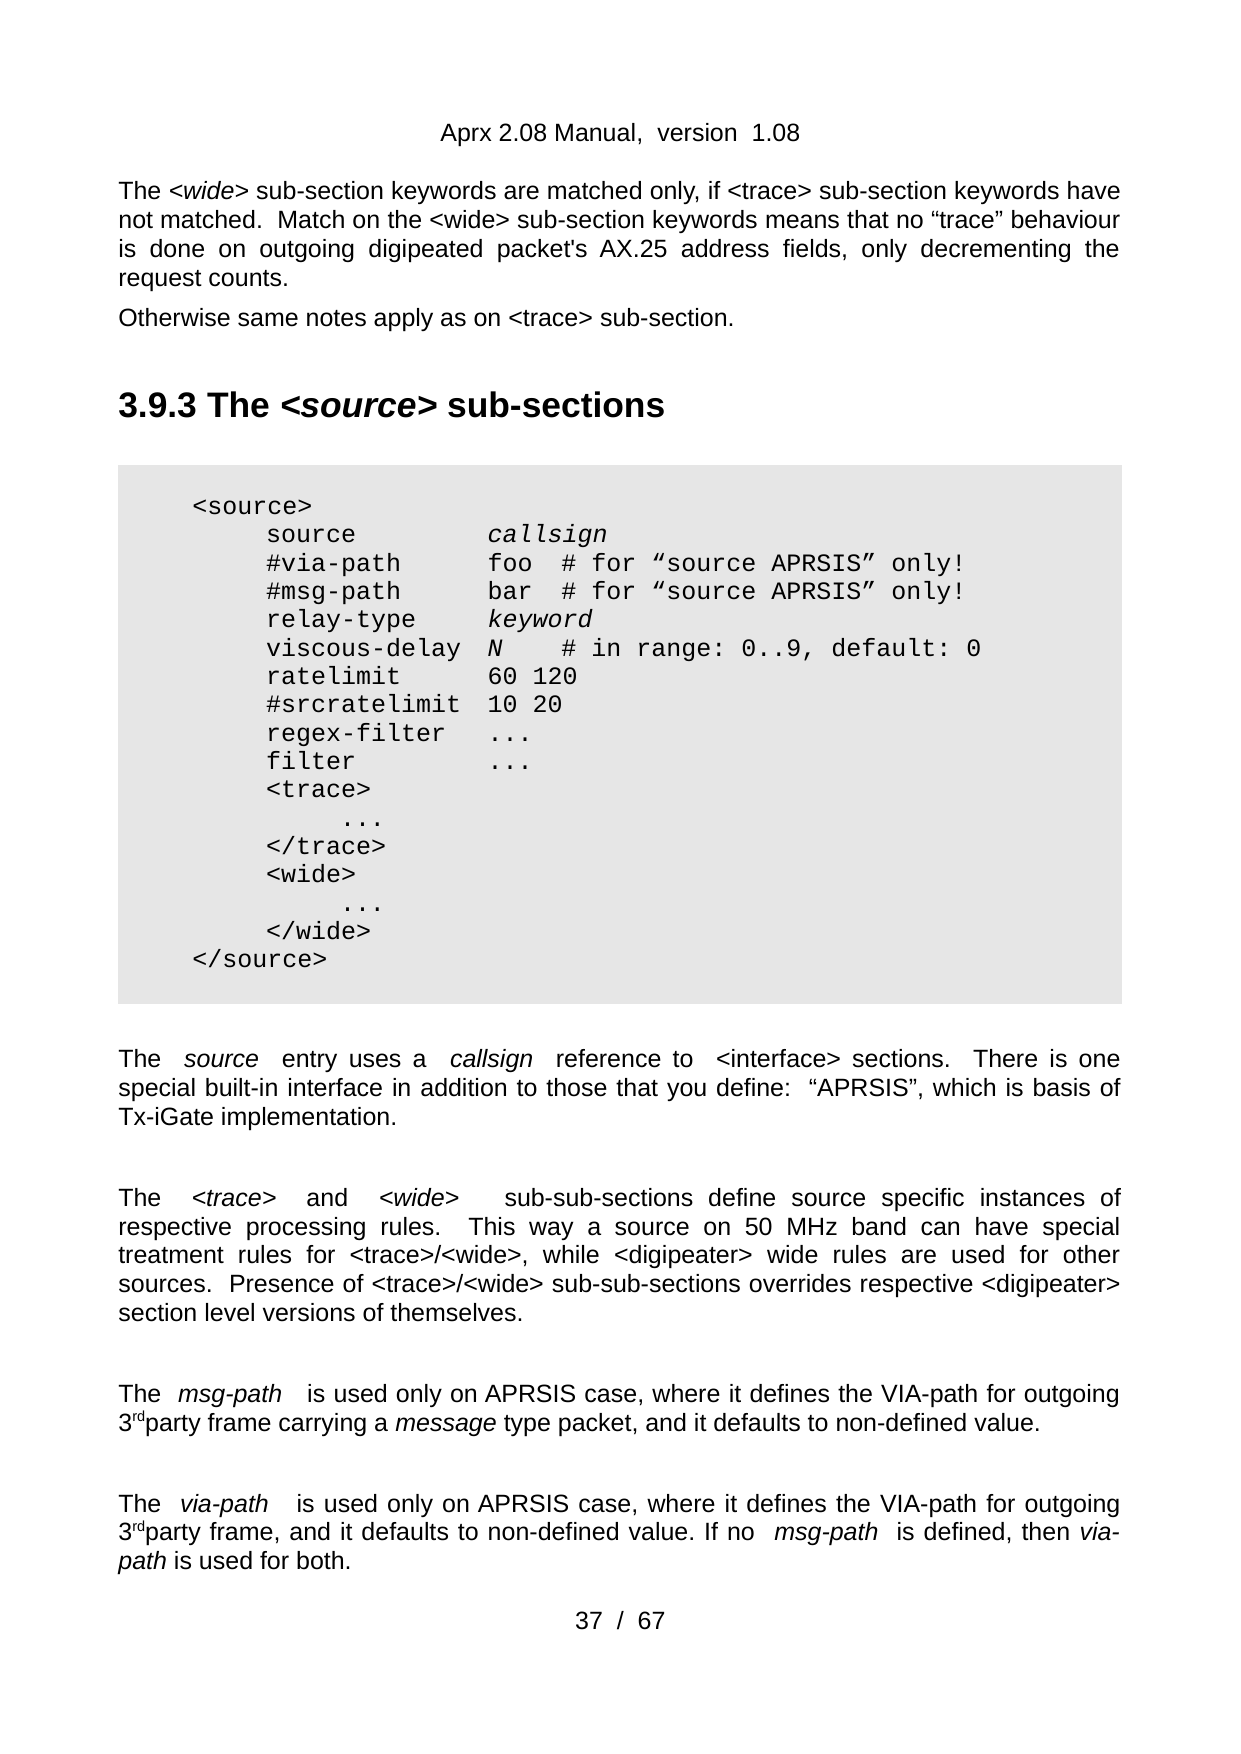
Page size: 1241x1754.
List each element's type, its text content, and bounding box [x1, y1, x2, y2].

text <trace> [118, 777, 1122, 805]
text Otherwise same notes apply as on <trace> sub-section. [118, 303, 1122, 332]
text </trace> [118, 834, 1122, 862]
text ... [118, 890, 1122, 919]
text filter ... [118, 749, 1122, 777]
text ratelimit 60 120 [118, 664, 1122, 692]
text #srcratelimit 10 20 [118, 692, 1122, 720]
text #msg-path bar # for “source APRSIS” only! [118, 579, 1122, 607]
text <source> [118, 494, 1122, 522]
text viscous-delay N # in range: 0..9, default: 0 [118, 635, 1122, 664]
text relay-type keyword [118, 607, 1122, 635]
subtitle The <source> sub-sections [118, 384, 1122, 425]
text <wide> [118, 862, 1122, 890]
text The <wide> sub-section keywords are matched only, if <trace> sub-section keywords have not matched. Match on the <wide> sub-section keywords means that no “trace” behaviour is done on outgoing digipeated packet's AX.25 address fields, only decrementing the request counts. [118, 176, 1122, 291]
text ... [118, 805, 1122, 834]
text </source> [118, 947, 1122, 975]
text The via-path is used only on APRSIS case, where it defines the VIA-path for outgoing 3rdparty frame, and it defaults to non-defined value. If no msg-path is defined, then via-path is used for both. [118, 1489, 1122, 1575]
text source callsign [118, 522, 1122, 550]
text The <trace> and <wide> sub-sub-sections define source specific instances of respective processing rules. This way a source on 50 MHz band can have special treatment rules for <trace>/<wide>, while <digipeater> wide rules are used for other sources. Presence of <trace>/<wide> sub-sub-sections overrides respective <digipeater> section level versions of themselves. [118, 1183, 1122, 1327]
text </wide> [118, 919, 1122, 947]
text #via-path foo # for “source APRSIS” only! [118, 550, 1122, 579]
text The msg-path is used only on APRSIS case, where it defines the VIA-path for outgoing 3rdparty frame carrying a message type packet, and it defaults to non-defined value. [118, 1379, 1122, 1436]
text The source entry uses a callsign reference to <interface> sections. There is one special built-in interface in addition to those that you define: “APRSIS”, which is basis of Tx-iGate implementation. [118, 1044, 1122, 1131]
text regex-filter ... [118, 720, 1122, 749]
